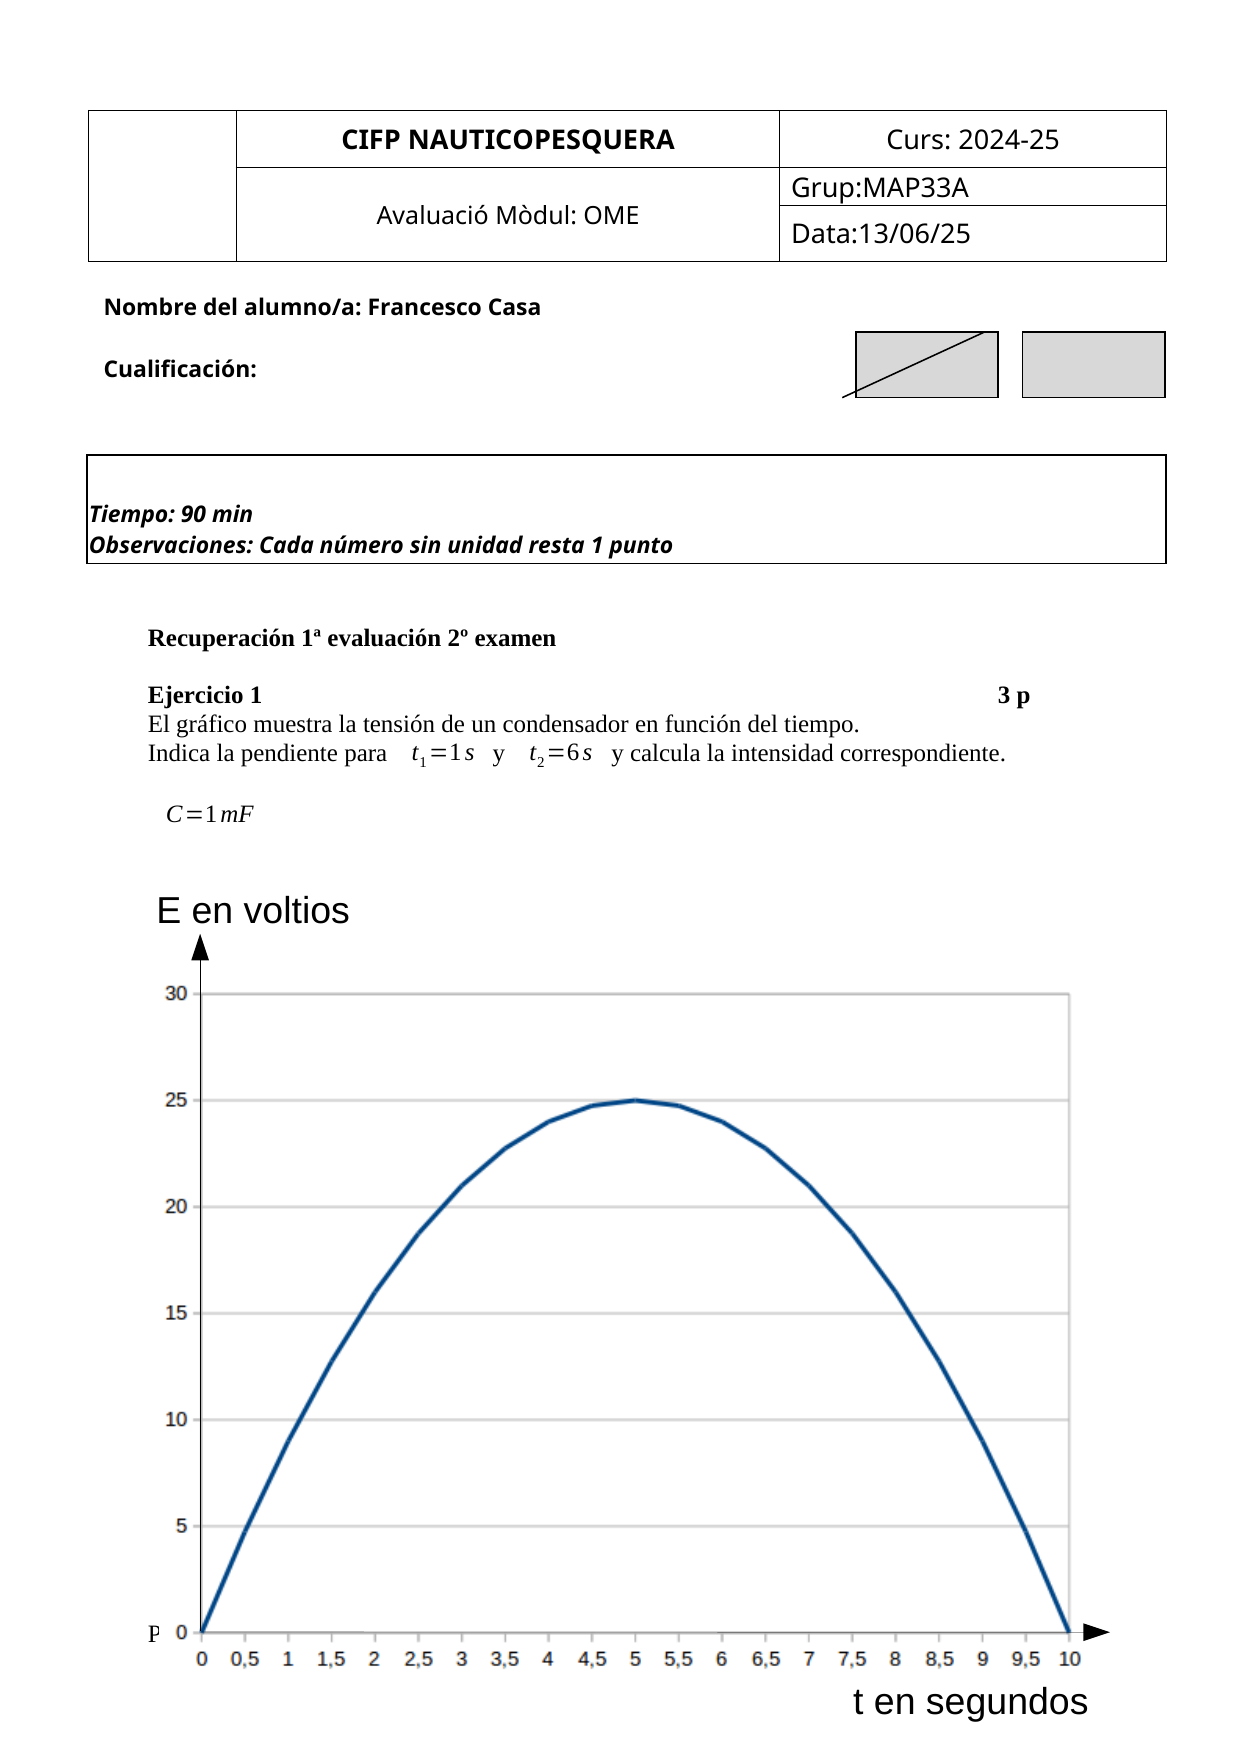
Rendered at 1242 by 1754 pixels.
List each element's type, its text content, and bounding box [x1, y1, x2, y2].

text Tiempo: 90 min [89, 498, 1094, 529]
text Indica la pendiente para y y calcula la intensidad correspondiente. [148, 738, 1094, 770]
text Cualificación: [103, 353, 855, 384]
text Nombre del alumno/a: Francesco Casa [103, 290, 1094, 322]
text El gráfico muestra la tensión de un condensador en función del tiempo. [148, 709, 1094, 738]
text [999, 353, 1022, 384]
text Ejercicio 1 3 p [148, 680, 1094, 709]
text Recuperación 1ª evaluación 2º examen [148, 623, 1094, 652]
picture [159, 980, 1087, 1677]
text Observaciones: Cada número sin unidad resta 1 punto [89, 529, 1094, 560]
picture [201, 980, 1087, 1632]
